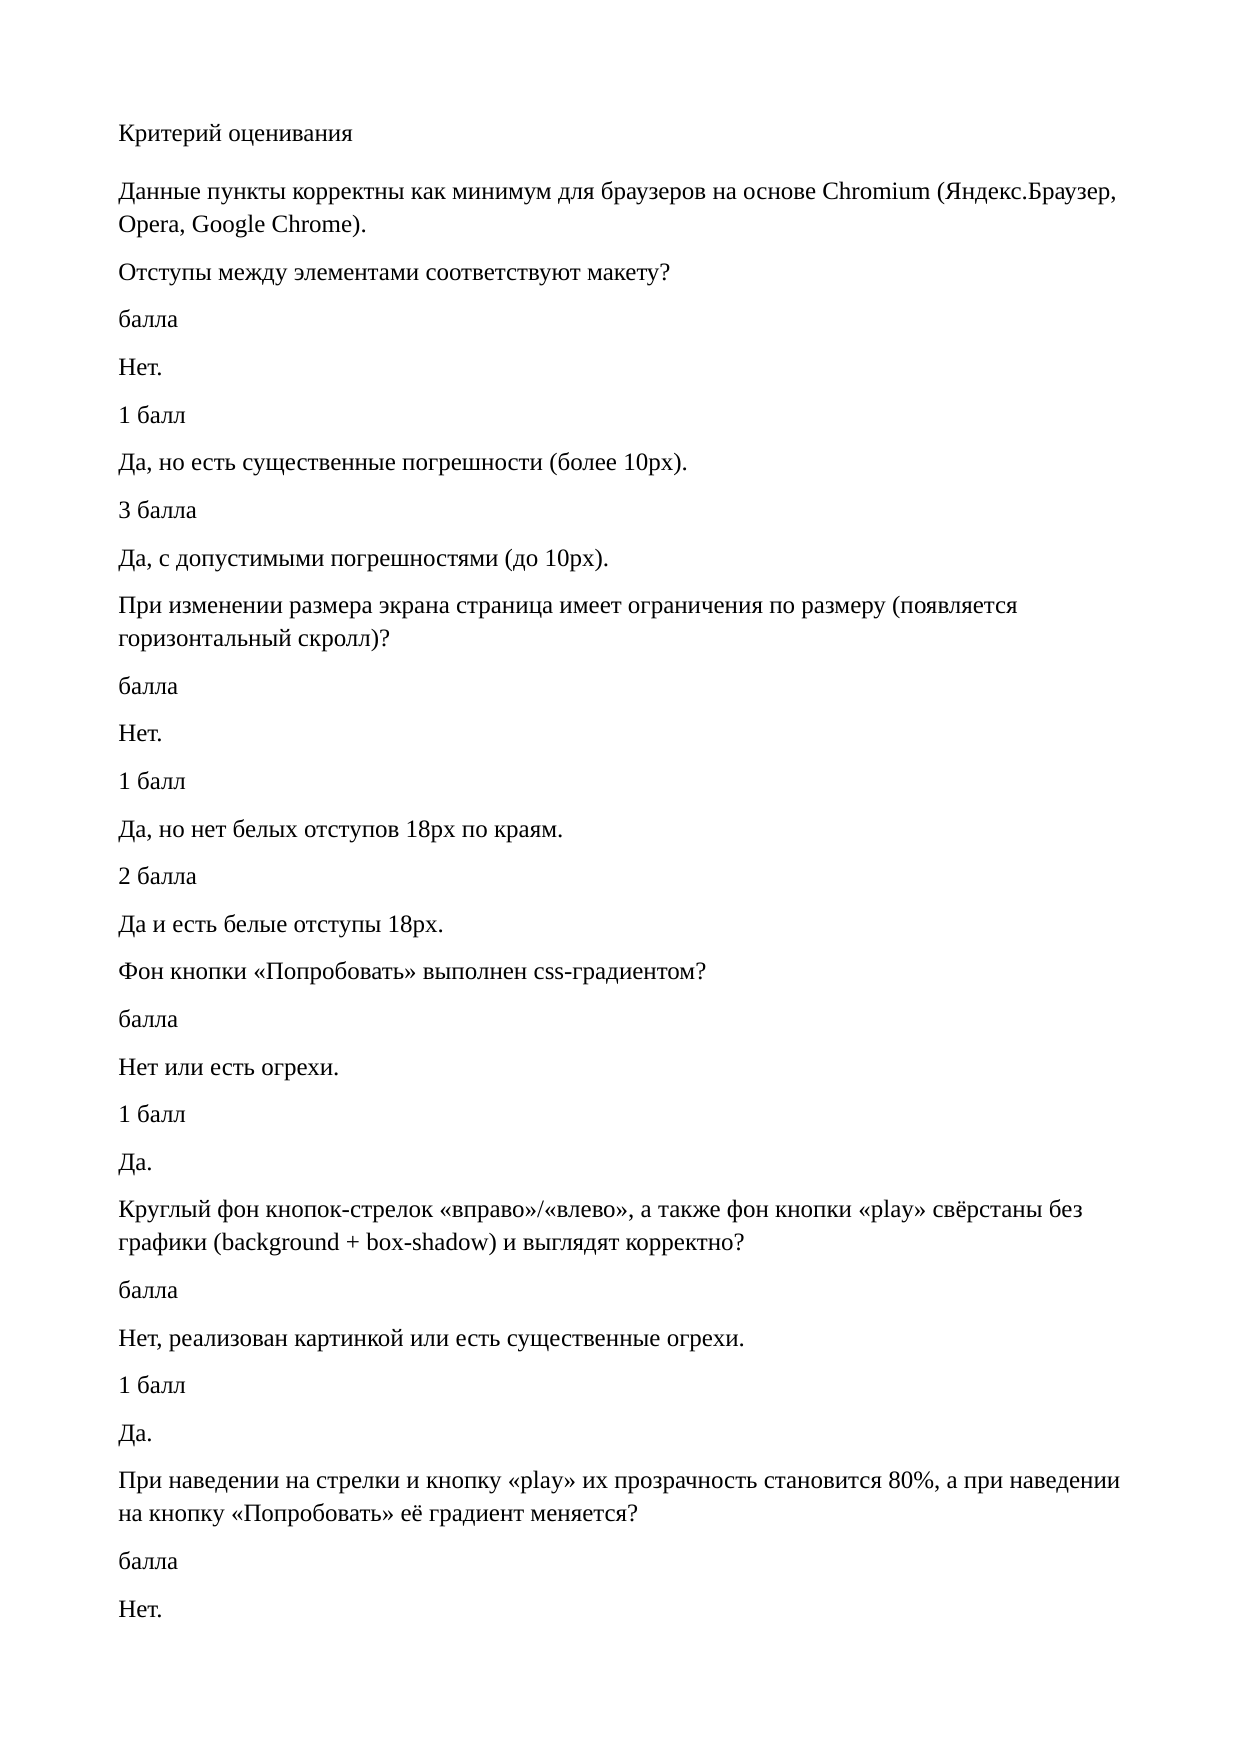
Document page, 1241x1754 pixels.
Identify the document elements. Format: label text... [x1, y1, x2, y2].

text Фон кнопки «Попробовать» выполнен css-градиентом? [118, 956, 1122, 985]
text Да, с допустимыми погрешностями (до 10px). [118, 543, 1122, 571]
text Нет или есть огрехи. [118, 1052, 1122, 1080]
text Критерий оценивания [118, 118, 1122, 147]
text 2 балла [118, 861, 1122, 890]
text 1 балл [118, 1370, 1122, 1399]
text Круглый фон кнопок-стрелок «вправо»/«влево», а также фон кнопки «play» свёрстаны без графики (background + box-shadow) и выглядят корректно? [118, 1194, 1122, 1256]
text Да. [118, 1147, 1122, 1176]
text 1 балл [118, 766, 1122, 795]
text 1 балл [118, 400, 1122, 428]
text При изменении размера экрана страница имеет ограничения по размеру (появляется горизонтальный скролл)? [118, 590, 1122, 652]
text балла [118, 1546, 1122, 1575]
text Нет, реализован картинкой или есть существенные огрехи. [118, 1323, 1122, 1351]
text Да. [118, 1418, 1122, 1447]
text Данные пункты корректны как минимум для браузеров на основе Chromium (Яндекс.Браузер, Opera, Google Chrome). [118, 176, 1122, 238]
text 3 балла [118, 495, 1122, 524]
text Да, но есть существенные погрешности (более 10px). [118, 447, 1122, 476]
text Отступы между элементами соответствуют макету? [118, 257, 1122, 286]
text Нет. [118, 1594, 1122, 1622]
text балла [118, 1275, 1122, 1304]
text Да, но нет белых отступов 18px по краям. [118, 814, 1122, 842]
text Нет. [118, 718, 1122, 747]
text Да и есть белые отступы 18px. [118, 909, 1122, 938]
text При наведении на стрелки и кнопку «play» их прозрачность становится 80%, а при наведении на кнопку «Попробовать» её градиент меняется? [118, 1466, 1122, 1527]
text балла [118, 671, 1122, 699]
text балла [118, 1004, 1122, 1033]
text 1 балл [118, 1099, 1122, 1128]
text балла [118, 304, 1122, 333]
text Нет. [118, 352, 1122, 381]
